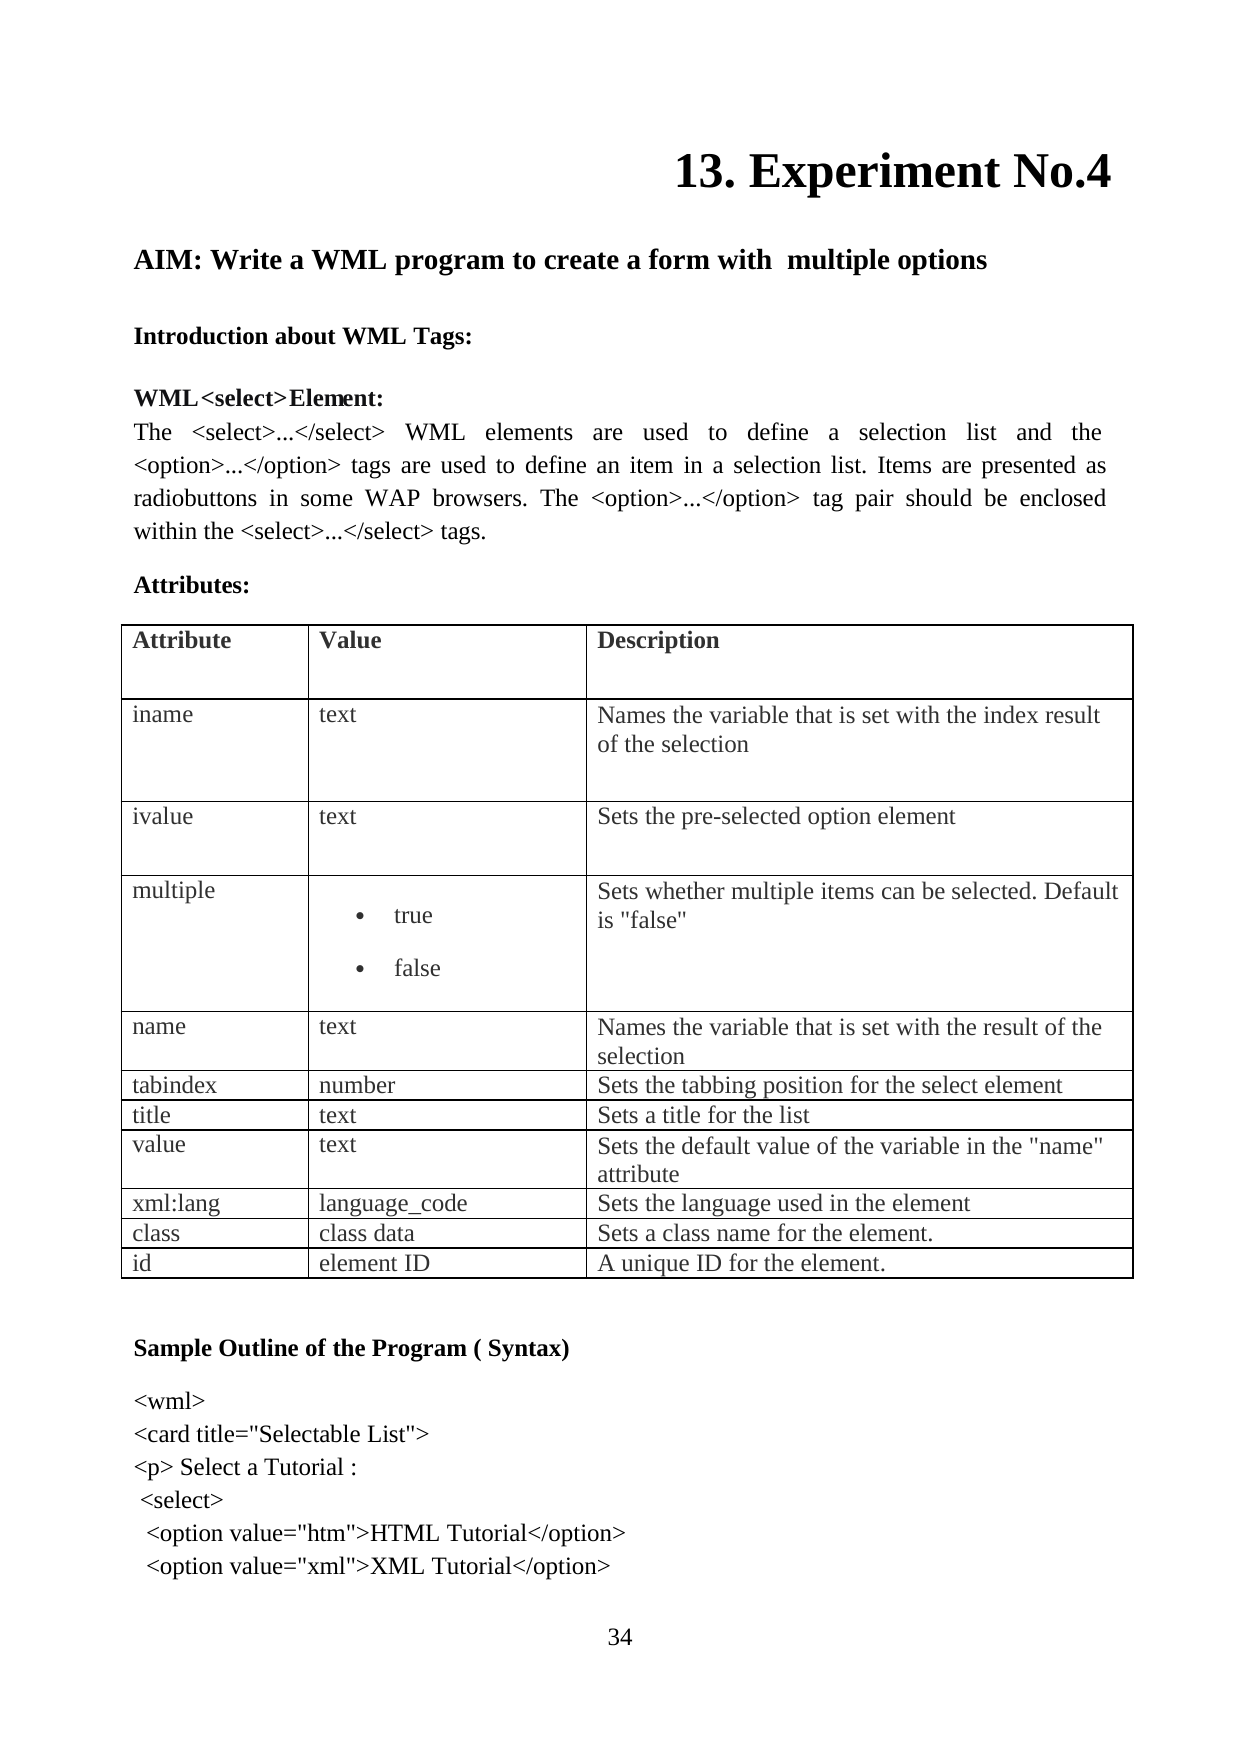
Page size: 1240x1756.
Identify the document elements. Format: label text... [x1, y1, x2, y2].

table_cell Sets the tabbing position for the select element [587, 1071, 1132, 1099]
table_cell Sets the language used in the element [587, 1189, 1132, 1217]
table_cell text [309, 1101, 586, 1129]
table_cell text [309, 802, 586, 875]
subtitle Sample Outline of the Program ( Syntax) [133, 1333, 1146, 1361]
table_cell Sets the pre-selected option element [587, 802, 1132, 875]
text <card title="Selectable List"> [133, 1419, 1146, 1448]
table_cell class data [309, 1219, 586, 1247]
table_cell language_code [309, 1189, 586, 1217]
table_cell tabindex [122, 1071, 308, 1099]
table_cell multiple [122, 876, 308, 1011]
table_cell name [122, 1012, 308, 1069]
table_cell id [122, 1249, 308, 1277]
text <wml> [133, 1386, 1146, 1415]
text The <select>...</select> WML elements are used to define a selection list and the [133, 417, 1146, 446]
table_cell Sets the default value of the variable in the "name" attribute [587, 1131, 1132, 1188]
table_cell Sets a class name for the element. [587, 1219, 1132, 1247]
text <select> [139, 1486, 1146, 1514]
list Experiment No.4 [673, 142, 1146, 199]
subtitle Introduction about WML Tags: WML<select>Element: [133, 287, 474, 412]
table_header Value [309, 626, 586, 698]
table_cell text [309, 1131, 586, 1188]
table_cell class [122, 1219, 308, 1247]
subtitle Attributes: [133, 570, 1146, 599]
table_cell Sets whether multiple items can be selected. Default is "false" [587, 876, 1132, 1011]
table_cell Names the variable that is set with the index result of the selection [587, 700, 1132, 801]
table_cell title [122, 1101, 308, 1129]
table_cell iname [122, 700, 308, 801]
table_cell A unique ID for the element. [587, 1249, 1132, 1277]
table_cell value [122, 1131, 308, 1188]
text <p> Select a Tutorial : [133, 1452, 1146, 1481]
subtitle AIM: Write a WML program to create a form with multiple options [133, 242, 1146, 275]
table_cell number [309, 1071, 586, 1099]
table_cell Names the variable that is set with the result of the selection [587, 1012, 1132, 1069]
table_cell Sets a title for the list [587, 1101, 1132, 1129]
table_cell xml:lang [122, 1189, 308, 1217]
text <option>...</option> tags are used to define an item in a selection list. Items are presented as radiobuttons in some WAP browsers. The <option>...</option> tag pair should be enclosed within the <select>...</select> tags. [133, 450, 1106, 545]
table_cell text [309, 1012, 586, 1069]
table_cell text [309, 700, 586, 801]
table_header Description [587, 626, 1132, 698]
table_cell ivalue [122, 802, 308, 875]
text <option value="htm">HTML Tutorial</option> [146, 1518, 1146, 1547]
text <option value="xml">XML Tutorial</option> [146, 1551, 1146, 1580]
table_header Attribute [122, 626, 308, 698]
table_cell element ID [309, 1249, 586, 1277]
table_cell true false [309, 876, 586, 1011]
